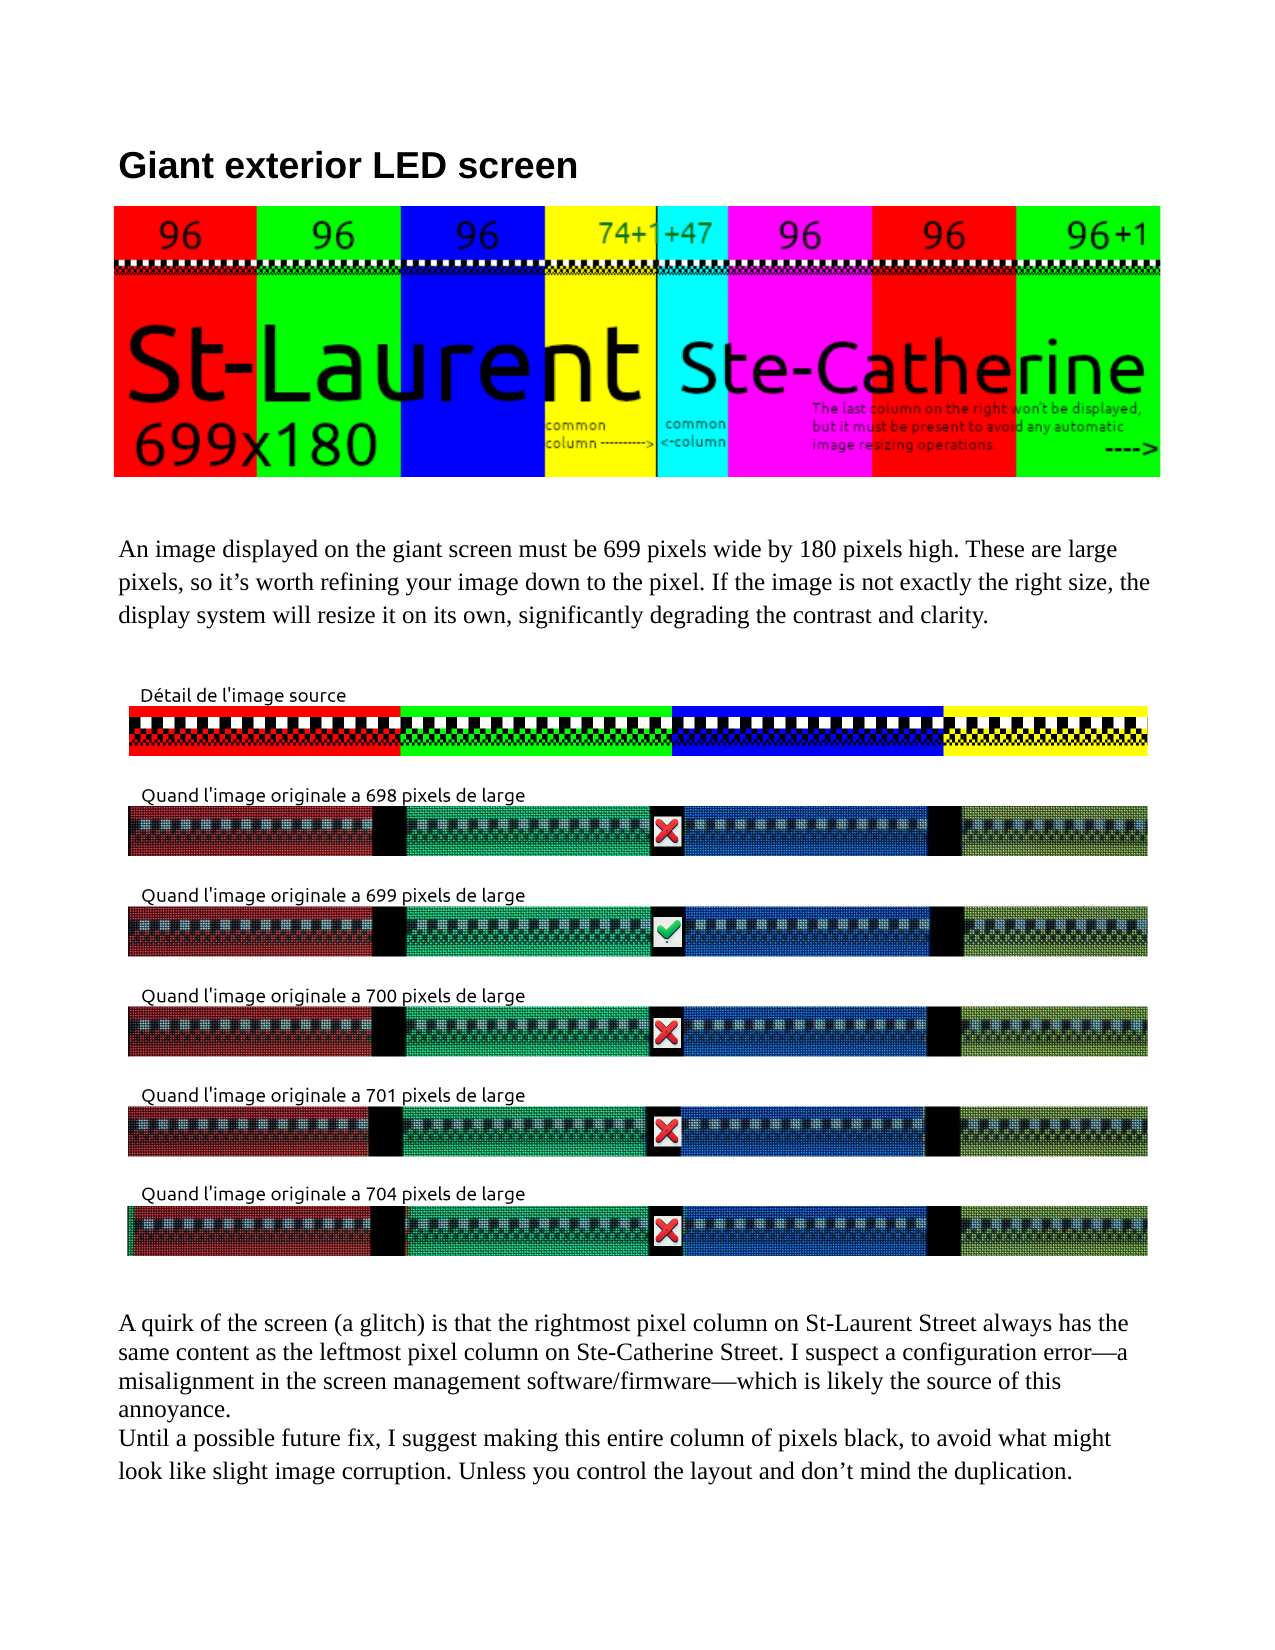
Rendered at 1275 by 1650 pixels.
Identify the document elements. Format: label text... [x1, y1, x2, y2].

text A quirk of the screen (a glitch) is that the rightmost pixel column on St-Laurent Street always has the same content as the leftmost pixel column on Ste-Catherine Street. I suspect a configuration error—a misalignment in the screen management software/firmware—which is likely the source of this annoyance. [118, 648, 1157, 1423]
picture [113, 206, 1162, 477]
picture [127, 647, 1148, 1309]
text Until a possible future fix, I suggest making this entire column of pixels black, to avoid what might look like slight image corruption. Unless you control the layout and don’t mind the duplication. [118, 1423, 1157, 1485]
text An image displayed on the giant screen must be 699 pixels wide by 180 pixels high. These are large pixels, so it’s worth refining your image down to the pixel. If the image is not exactly the right size, the display system will resize it on its own, significantly degrading the contrast and clarity. [118, 534, 1157, 629]
subtitle Giant exterior LED screen [118, 143, 1157, 186]
